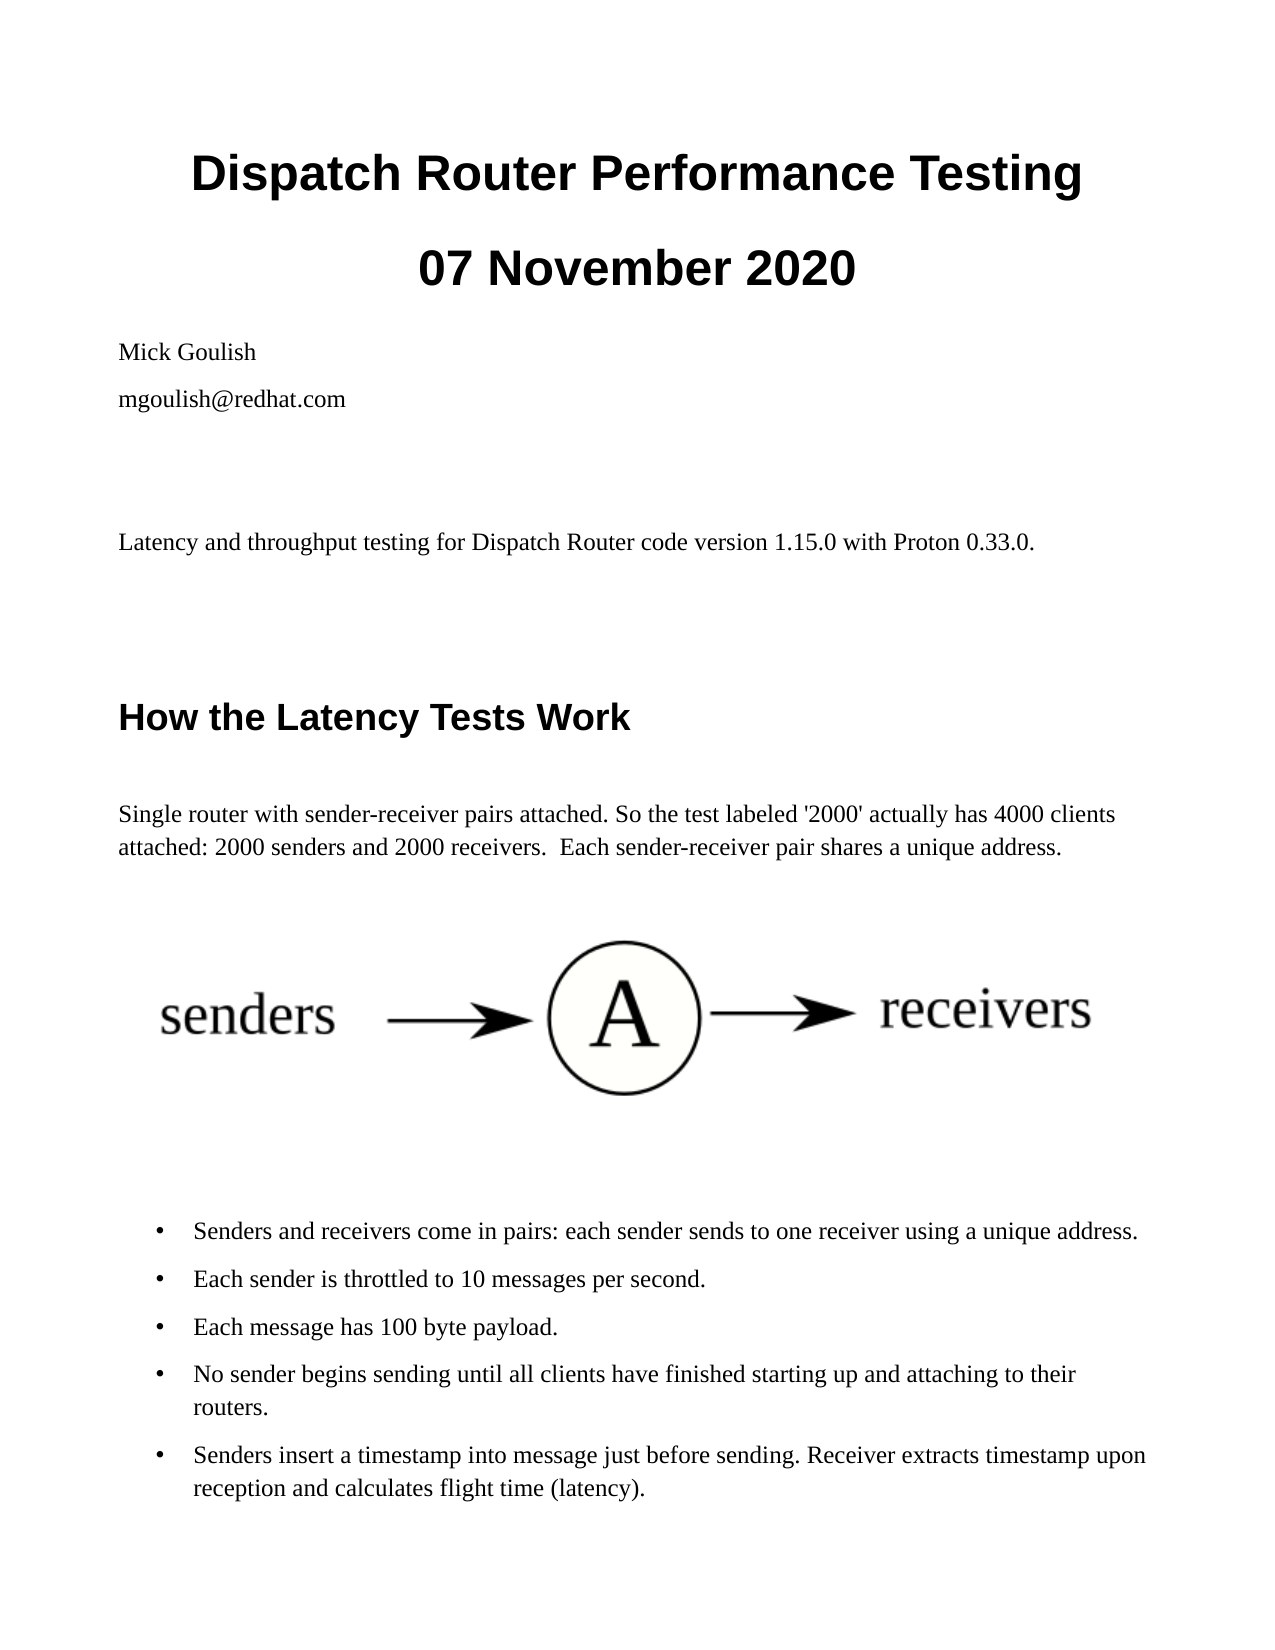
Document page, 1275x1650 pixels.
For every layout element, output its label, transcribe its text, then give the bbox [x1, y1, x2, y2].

text mgoulish@redhat.com [118, 384, 1157, 413]
picture [118, 927, 1157, 1117]
title Dispatch Router Performance Testing [118, 143, 1157, 201]
list No sender begins sending until all clients have finished starting up and attaching to their routers. [156, 1359, 1157, 1421]
text Single router with sender-receiver pairs attached. So the test labeled '2000' actually has 4000 clients attached: 2000 senders and 2000 receivers. Each sender-receiver pair shares a unique address. [118, 799, 1157, 861]
list Senders and receivers come in pairs: each sender sends to one receiver using a unique address. [156, 1216, 1157, 1245]
title 07 November 2020 [118, 238, 1157, 296]
subtitle How the Latency Tests Work [118, 695, 1157, 739]
list Each message has 100 byte payload. [156, 1312, 1157, 1340]
text Latency and throughput testing for Dispatch Router code version 1.15.0 with Proton 0.33.0. [118, 527, 1157, 556]
text Mick Goulish [118, 337, 1157, 366]
list Each sender is throttled to 10 messages per second. [156, 1264, 1157, 1293]
list Senders insert a timestamp into message just before sending. Receiver extracts timestamp upon reception and calculates flight time (latency). [156, 1440, 1157, 1502]
